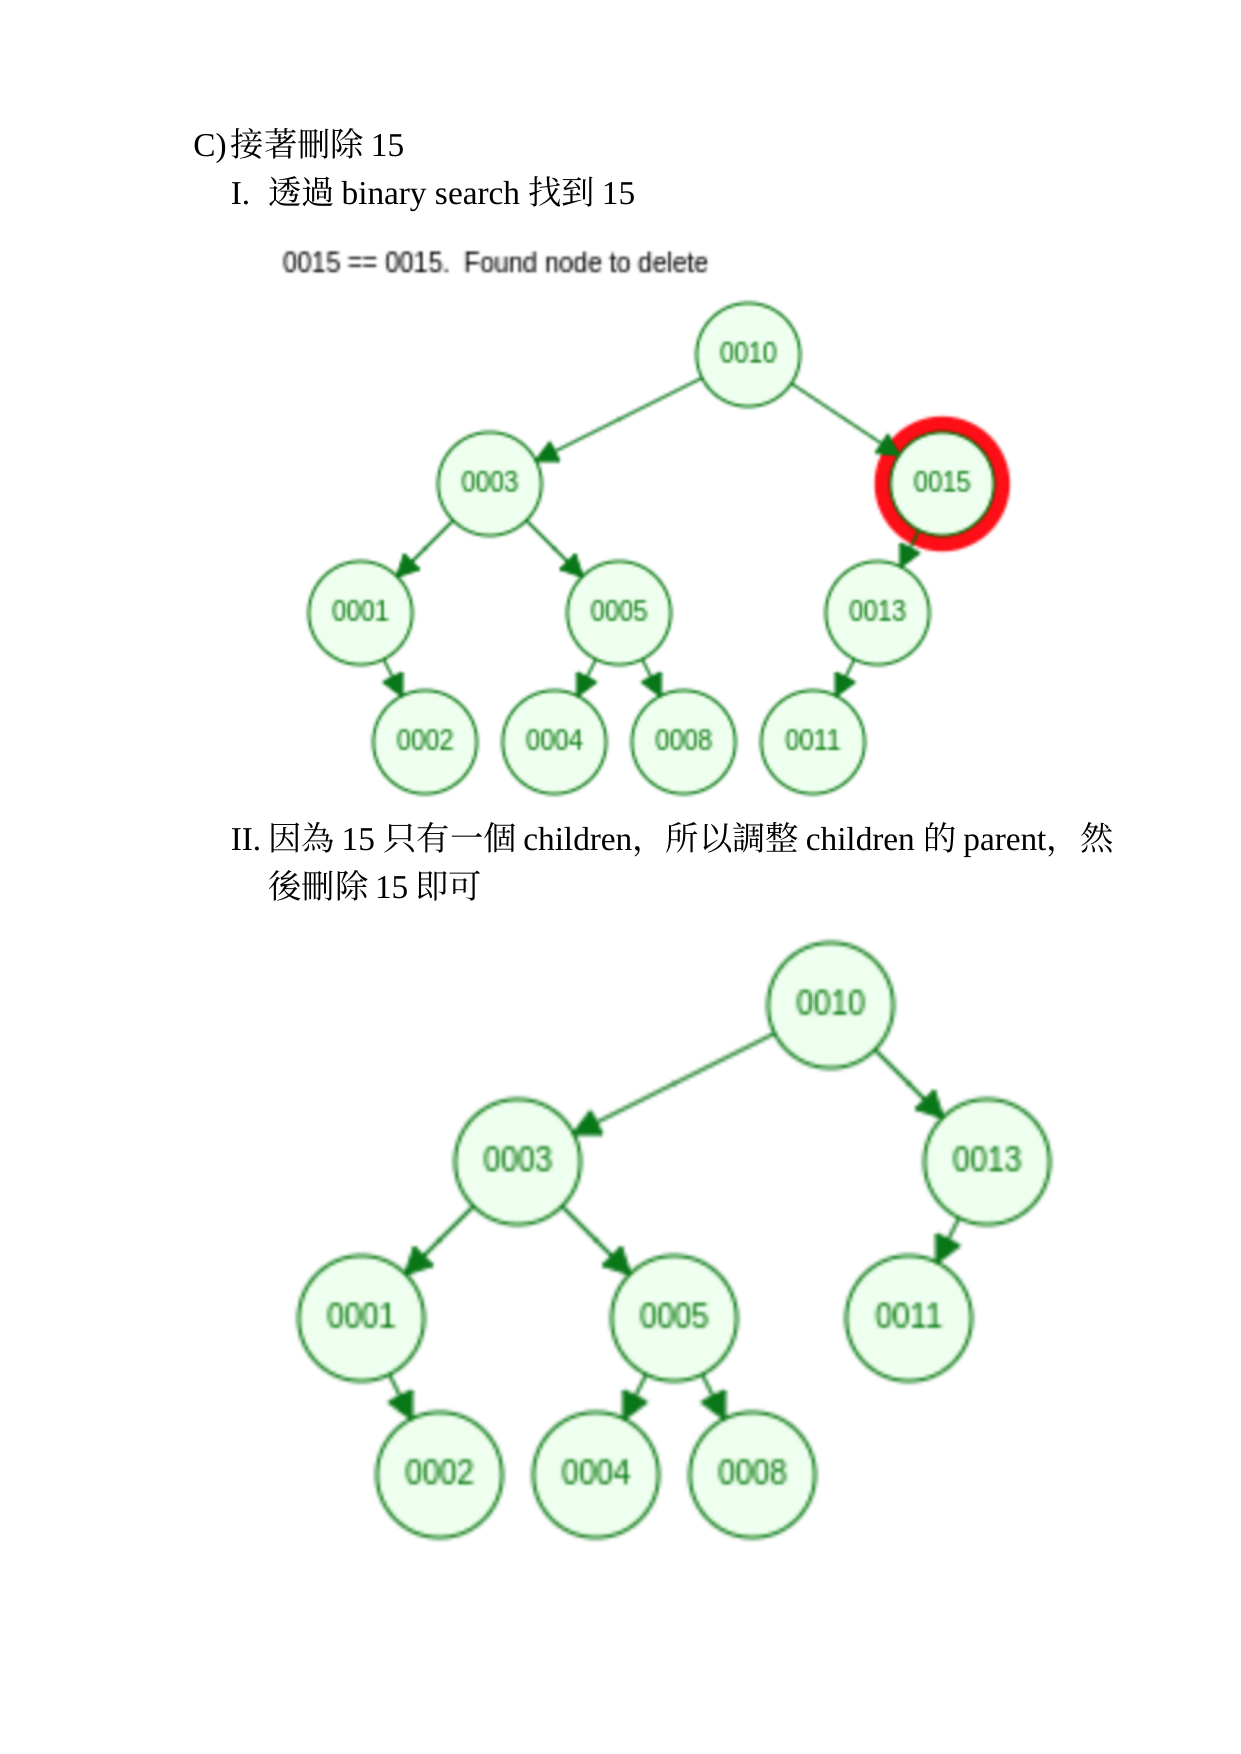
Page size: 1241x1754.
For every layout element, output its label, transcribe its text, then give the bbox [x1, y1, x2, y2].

list 因為15 只有一個children，所以調整children 的parent，然後刪除15即可 [231, 214, 1122, 908]
list 接著刪除15 [193, 118, 1122, 166]
picture [274, 918, 1075, 1555]
list 透過binary search 找到15 [231, 166, 1122, 214]
picture [265, 231, 1038, 812]
